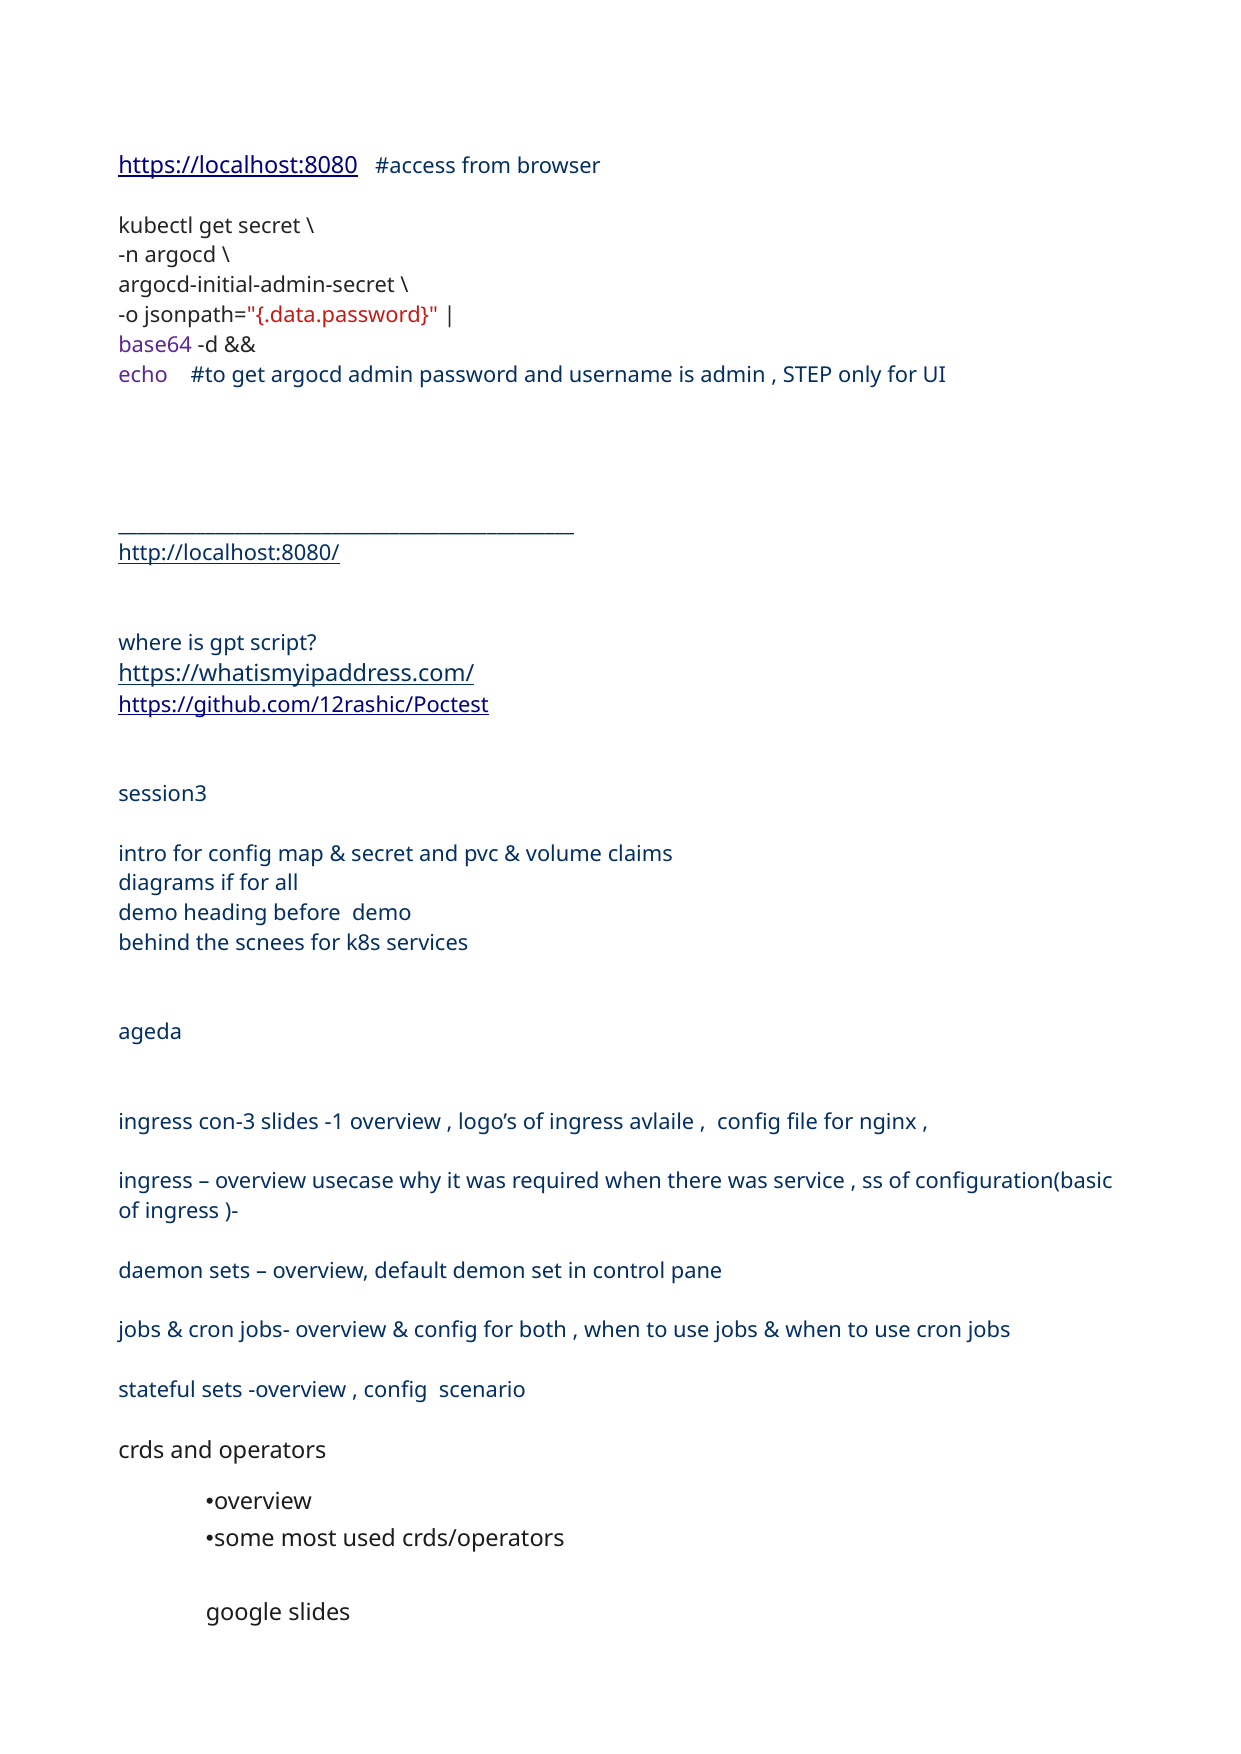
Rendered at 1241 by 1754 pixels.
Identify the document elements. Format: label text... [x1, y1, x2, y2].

text http://localhost:8080/ [118, 537, 1122, 567]
text stateful sets -overview , config scenario [118, 1374, 1122, 1403]
list overview [206, 1485, 1122, 1517]
text diagrams if for all [118, 867, 1122, 897]
text daemon sets – overview, default demon set in control pane [118, 1254, 1122, 1284]
text crds and operators [118, 1433, 1122, 1465]
text jobs & cron jobs- overview & config for both , when to use jobs & when to use cron jobs [118, 1314, 1122, 1344]
text https://localhost:8080 #access from browser [118, 148, 1122, 180]
text _______________________________________________ [118, 508, 1122, 537]
text https://github.com/12rashic/Poctest [118, 688, 1122, 718]
text where is gpt script? [118, 627, 1122, 657]
text intro for config map & secret and pvc & volume claims [118, 837, 1122, 867]
text ageda [118, 1016, 1122, 1046]
list some most used crds/operators [206, 1521, 1122, 1553]
text behind the scnees for k8s services [118, 927, 1122, 957]
text session3 [118, 778, 1122, 808]
text https://whatismyipaddress.com/ [118, 657, 1122, 688]
text ingress – overview usecase why it was required when there was service , ss of configuration(basic of ingress )- [118, 1165, 1122, 1225]
text demo heading before demo [118, 897, 1122, 927]
text google slides [206, 1595, 1122, 1627]
text kubectl get secret \ -n argocd \ argocd-initial-admin-secret \ -o jsonpath="{.data.password}" | base64 -d && echo #to get argocd admin password and username is admin , STEP only for UI [118, 210, 1122, 388]
text ingress con-3 slides -1 overview , logo’s of ingress avlaile , config file for nginx , [118, 1106, 1122, 1135]
